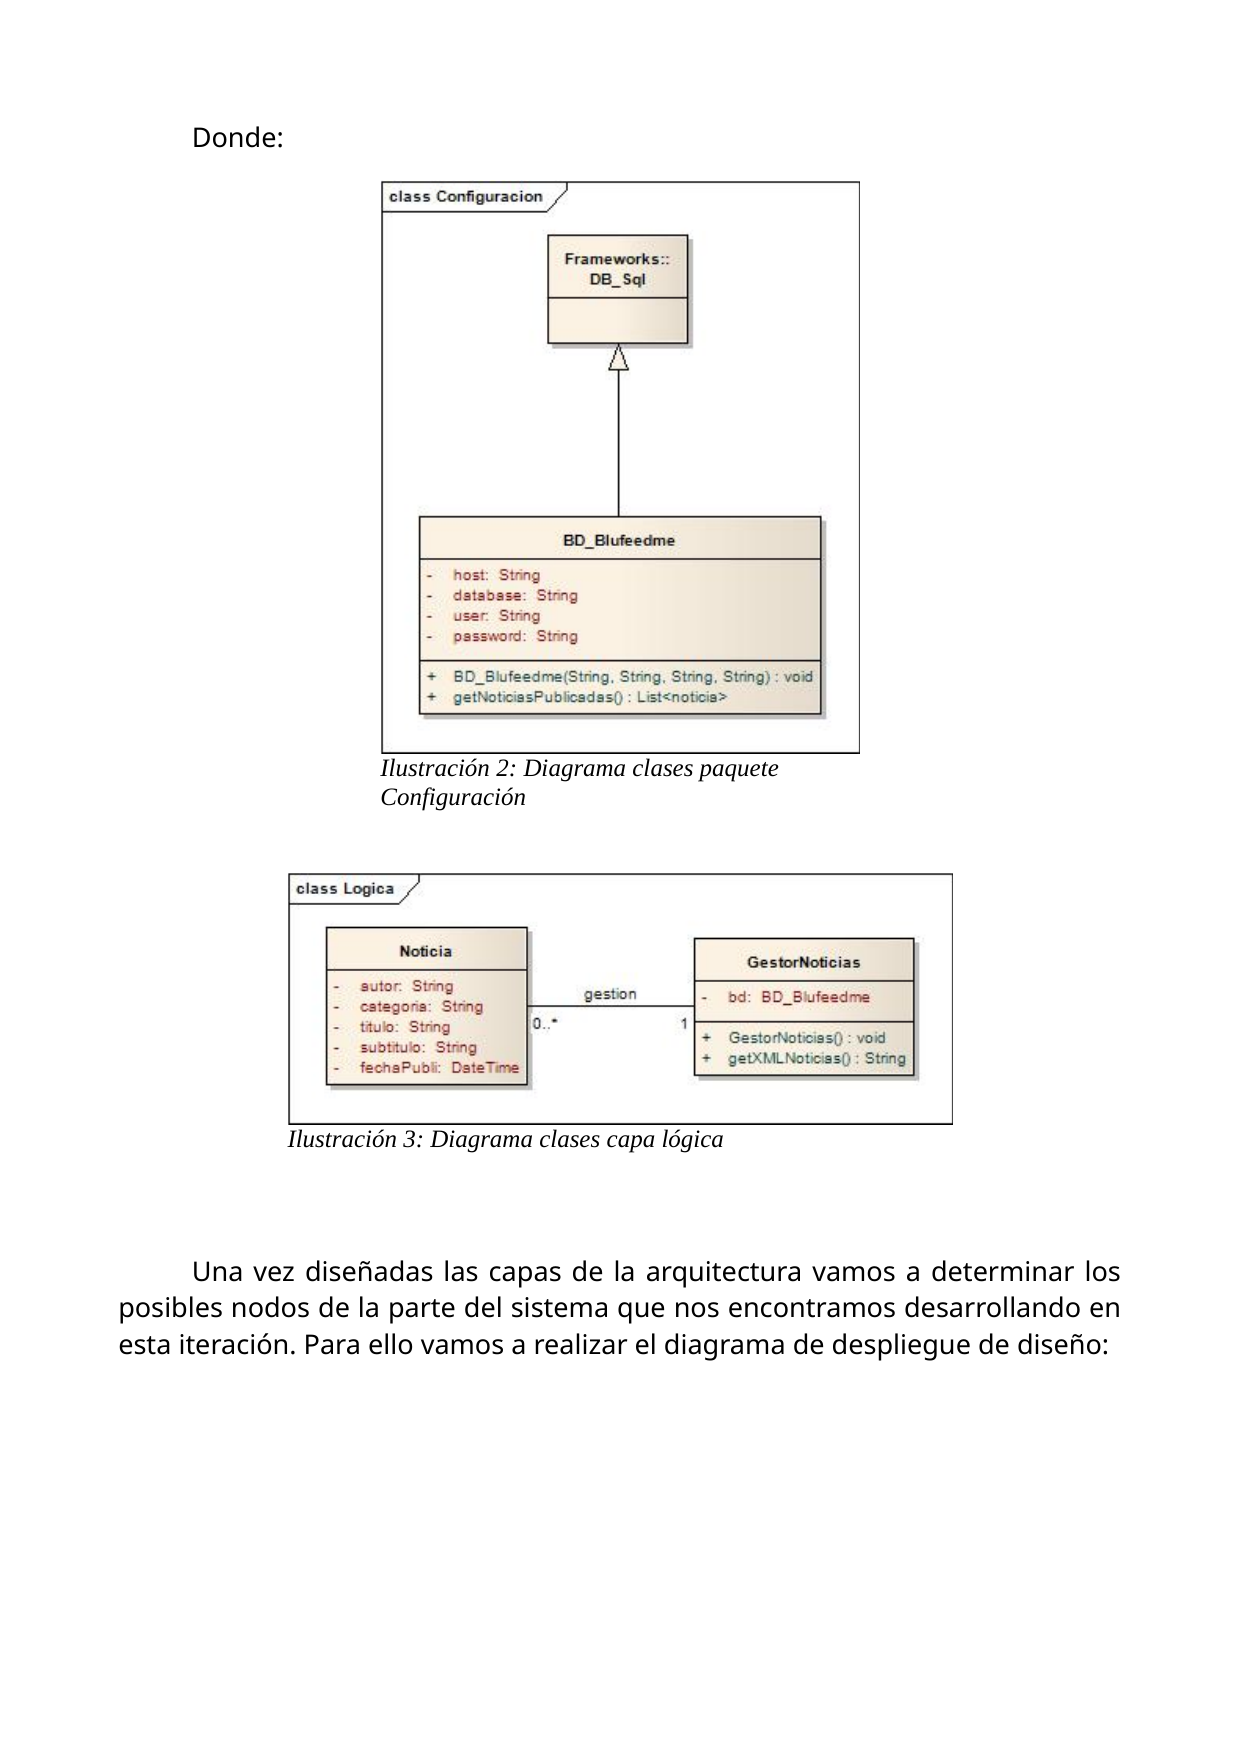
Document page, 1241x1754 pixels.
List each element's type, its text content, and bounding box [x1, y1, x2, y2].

text Una vez diseñadas las capas de la arquitectura vamos a determinar los posibles nodos de la parte del sistema que nos encontramos desarrollando en esta iteración. Para ello vamos a realizar el diagrama de despliegue de diseño: [118, 1252, 1122, 1363]
picture [287, 873, 953, 1125]
picture [380, 180, 860, 754]
text Ilustración 2: Diagrama clases paquete Configuración [380, 754, 860, 811]
text Donde: [118, 118, 1122, 155]
text Ilustración 3: Diagrama clases capa lógica [287, 1125, 953, 1153]
